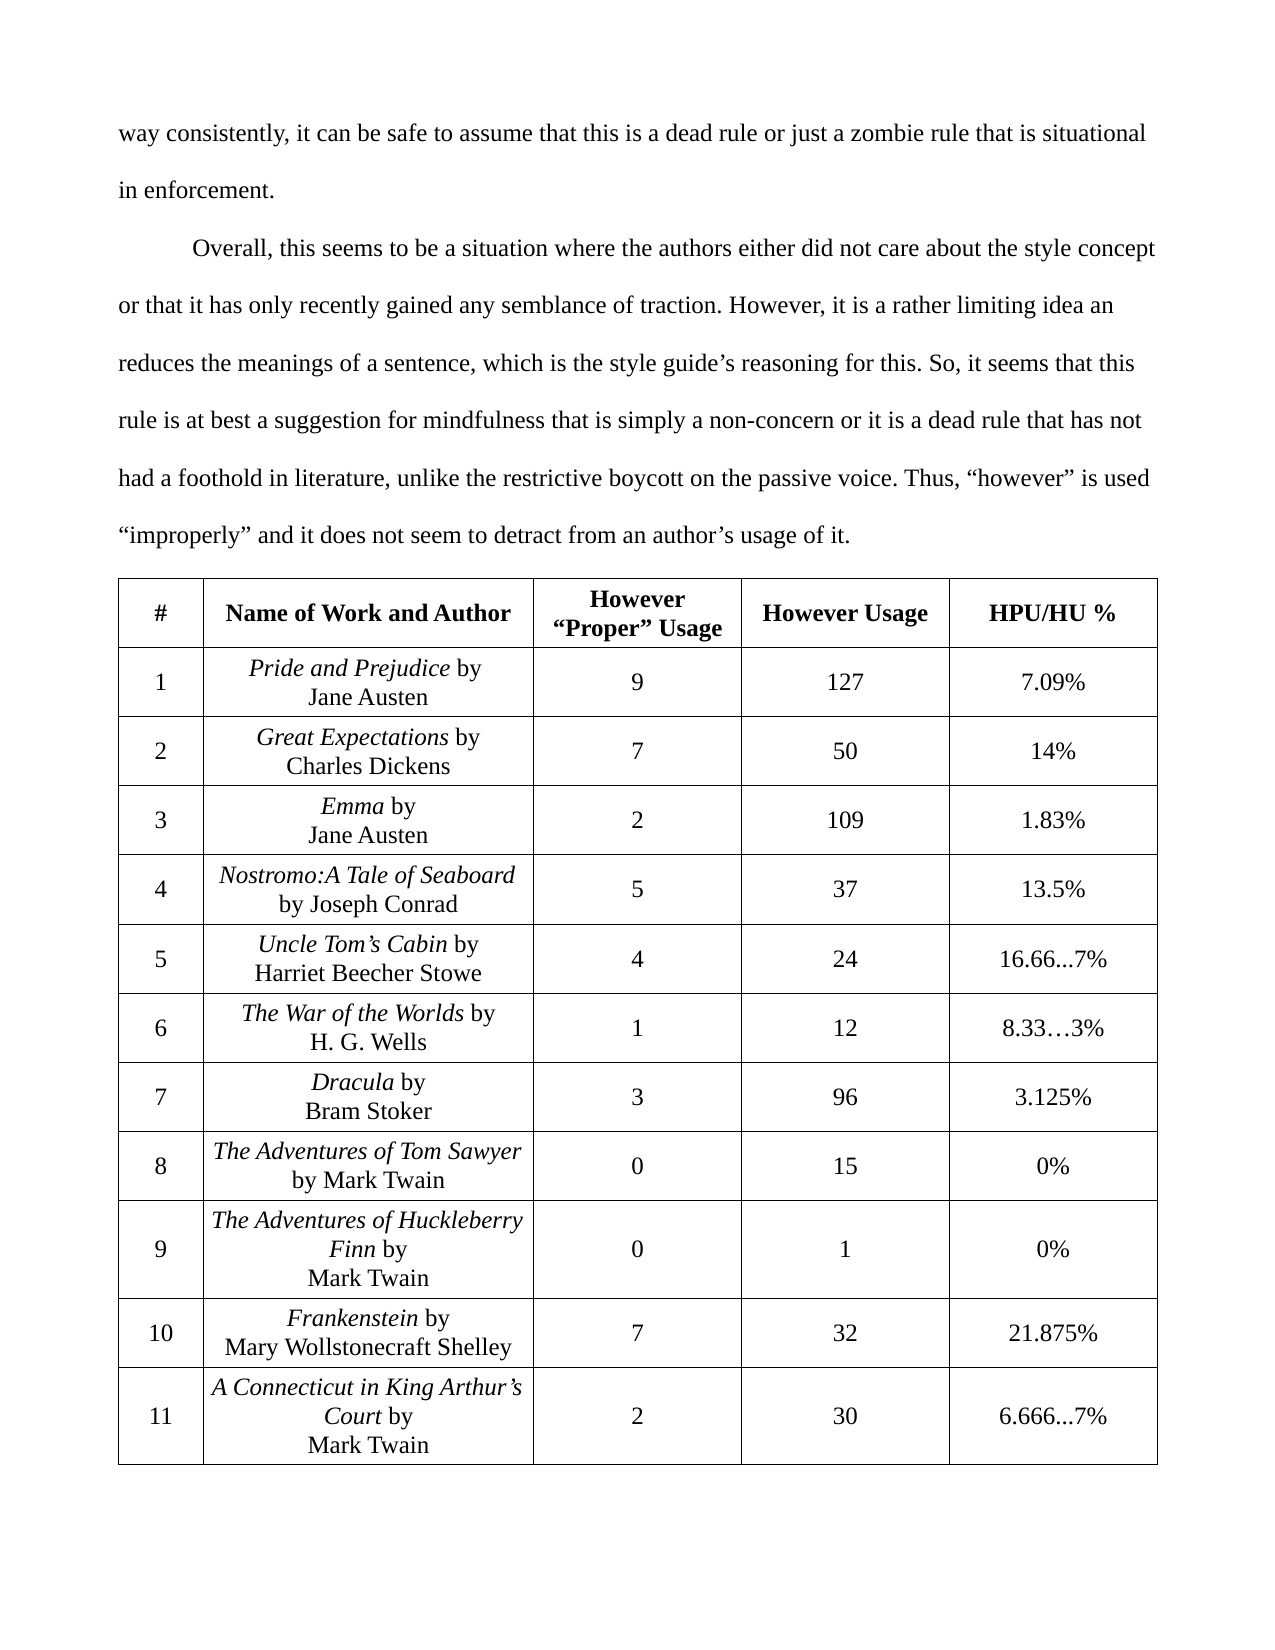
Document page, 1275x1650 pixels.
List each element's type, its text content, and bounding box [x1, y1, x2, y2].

table_cell 96 [742, 1063, 949, 1131]
table_cell 1 [534, 994, 741, 1062]
table_cell 21.875% [950, 1299, 1157, 1367]
table_cell 13.5% [950, 855, 1157, 923]
table_cell 0 [534, 1201, 741, 1297]
table_cell 0 [534, 1132, 741, 1200]
table_header However Usage [742, 579, 949, 647]
table_cell 2 [534, 786, 741, 854]
table_cell 0% [950, 1201, 1157, 1297]
text way consistently, it can be safe to assume that this is a dead rule or just a zombie rule that is situational in enforcement. [118, 118, 1157, 204]
table_cell 7.09% [950, 648, 1157, 716]
table_cell 4 [119, 855, 203, 923]
table_cell 109 [742, 786, 949, 854]
table_cell Nostromo:A Tale of Seaboard by Joseph Conrad [204, 855, 533, 923]
table_cell 2 [119, 717, 203, 785]
table_cell 8 [119, 1132, 203, 1200]
table_cell 3.125% [950, 1063, 1157, 1131]
table_cell 127 [742, 648, 949, 716]
table_cell Dracula by Bram Stoker [204, 1063, 533, 1131]
table_cell 3 [534, 1063, 741, 1131]
table_cell 0% [950, 1132, 1157, 1200]
table_cell 12 [742, 994, 949, 1062]
table_header Name of Work and Author [204, 579, 533, 647]
table_cell 16.66...7% [950, 925, 1157, 992]
table_cell 7 [119, 1063, 203, 1131]
table_cell 6.666...7% [950, 1368, 1157, 1464]
table_cell 37 [742, 855, 949, 923]
table_cell Frankenstein by Mary Wollstonecraft Shelley [204, 1299, 533, 1367]
table_cell Emma by Jane Austen [204, 786, 533, 854]
table_cell 24 [742, 925, 949, 992]
table_cell 11 [119, 1368, 203, 1464]
table_header HPU/HU % [950, 579, 1157, 647]
table_cell The Adventures of Tom Sawyer by Mark Twain [204, 1132, 533, 1200]
table_cell Great Expectations by Charles Dickens [204, 717, 533, 785]
table_cell Uncle Tom’s Cabin by Harriet Beecher Stowe [204, 925, 533, 992]
table_header However “Proper” Usage [534, 579, 741, 647]
table_cell 6 [119, 994, 203, 1062]
table_cell 30 [742, 1368, 949, 1464]
table_cell 1 [119, 648, 203, 716]
table_cell The Adventures of Huckleberry Finn by Mark Twain [204, 1201, 533, 1297]
table_cell 2 [534, 1368, 741, 1464]
table_cell 5 [534, 855, 741, 923]
table_cell 15 [742, 1132, 949, 1200]
table_cell 10 [119, 1299, 203, 1367]
table_cell 1 [742, 1201, 949, 1297]
table_cell 1.83% [950, 786, 1157, 854]
table_cell 3 [119, 786, 203, 854]
table_header # [119, 579, 203, 647]
table_cell 5 [119, 925, 203, 992]
table_cell 9 [119, 1201, 203, 1297]
table_cell 9 [534, 648, 741, 716]
table_cell 50 [742, 717, 949, 785]
table_cell 32 [742, 1299, 949, 1367]
text Overall, this seems to be a situation where the authors either did not care about the style concept or that it has only recently gained any semblance of traction. However, it is a rather limiting idea an reduces the meanings of a sentence, which is the style guide’s reasoning for this. So, it seems that this rule is at best a suggestion for mindfulness that is simply a non-concern or it is a dead rule that has not had a foothold in literature, unlike the restrictive boycott on the passive voice. Thus, “however” is used “improperly” and it does not seem to detract from an author’s usage of it. [118, 233, 1157, 549]
table_cell A Connecticut in King Arthur’s Court by Mark Twain [204, 1368, 533, 1464]
table_cell 7 [534, 1299, 741, 1367]
table_cell Pride and Prejudice by Jane Austen [204, 648, 533, 716]
table_cell The War of the Worlds by H. G. Wells [204, 994, 533, 1062]
table_cell 14% [950, 717, 1157, 785]
table_cell 8.33…3% [950, 994, 1157, 1062]
table_cell 7 [534, 717, 741, 785]
table_cell 4 [534, 925, 741, 992]
